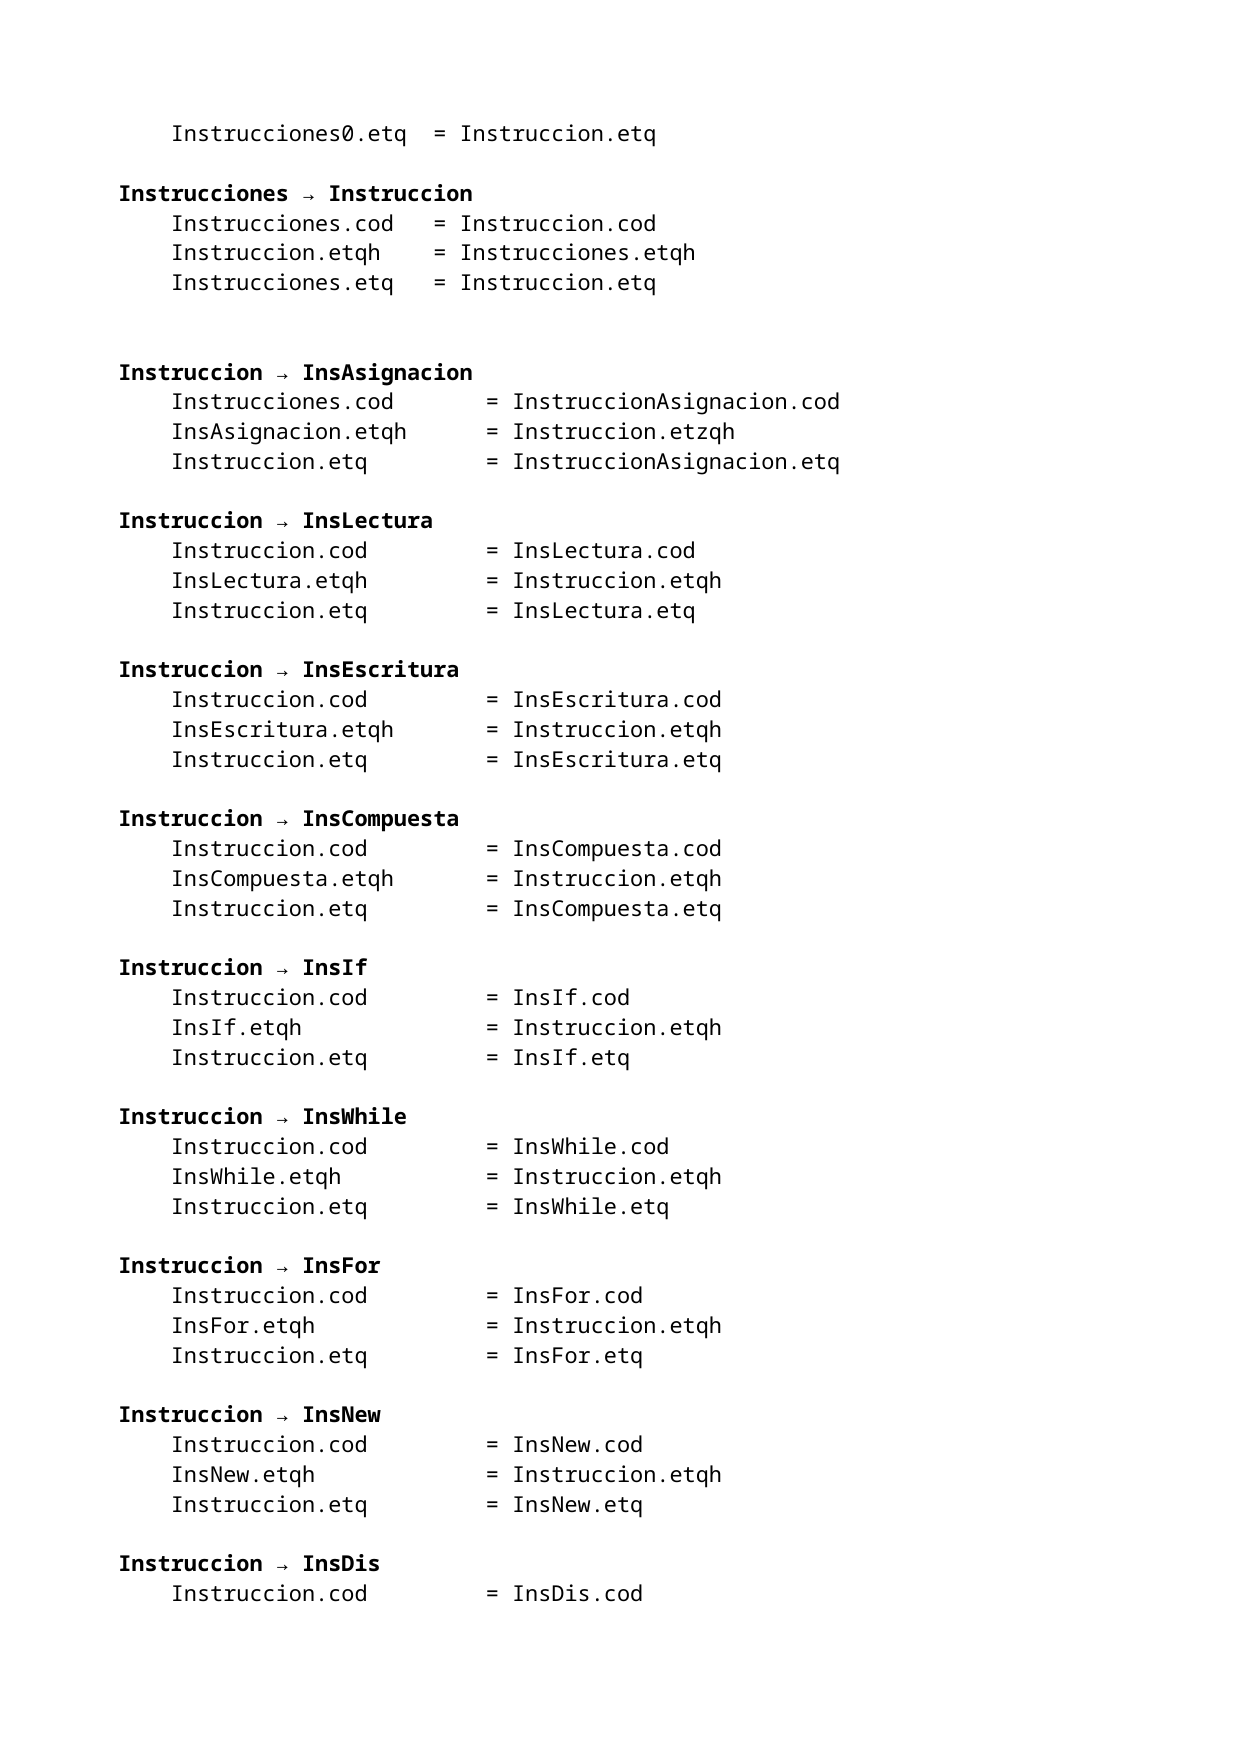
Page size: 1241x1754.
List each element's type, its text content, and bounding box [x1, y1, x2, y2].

text InsEscritura.etqh = Instruccion.etqh [118, 714, 1122, 744]
text Instruccion.cod = InsCompuesta.cod [118, 833, 1122, 863]
text Instruccion.cod = InsEscritura.cod [118, 684, 1122, 714]
text Instruccion.etq = InsIf.etq [118, 1042, 1122, 1071]
text Instrucciones.cod = Instruccion.cod [118, 207, 1122, 237]
text Instruccion → InsLectura [118, 505, 1122, 535]
text Instrucciones → Instruccion [118, 178, 1122, 207]
text Instruccion → InsIf [118, 952, 1122, 982]
text Instruccion → InsFor [118, 1250, 1122, 1280]
text Instrucciones.etq = Instruccion.etq [118, 267, 1122, 297]
text InsWhile.etqh = Instruccion.etqh [118, 1161, 1122, 1191]
text InsCompuesta.etqh = Instruccion.etqh [118, 863, 1122, 893]
text Instruccion.etq = InsFor.etq [118, 1339, 1122, 1369]
text Instruccion.cod = InsNew.cod [118, 1429, 1122, 1459]
text Instruccion.etq = InsNew.etq [118, 1488, 1122, 1518]
text Instruccion.etq = InsLectura.etq [118, 595, 1122, 624]
text Instruccion.etqh = Instrucciones.etqh [118, 237, 1122, 267]
text Instruccion.etq = InsEscritura.etq [118, 744, 1122, 773]
text InsNew.etqh = Instruccion.etqh [118, 1459, 1122, 1488]
text Instruccion → InsEscritura [118, 654, 1122, 684]
text Instruccion.cod = InsFor.cod [118, 1280, 1122, 1310]
text Instruccion.cod = InsIf.cod [118, 982, 1122, 1012]
text Instruccion → InsNew [118, 1399, 1122, 1429]
text Instrucciones.cod = InstruccionAsignacion.cod [118, 386, 1122, 416]
text InsAsignacion.etqh = Instruccion.etzqh [118, 416, 1122, 446]
text Instruccion → InsAsignacion [118, 356, 1122, 386]
text InsFor.etqh = Instruccion.etqh [118, 1310, 1122, 1339]
text Instruccion → InsWhile [118, 1101, 1122, 1131]
text Instrucciones0.etq = Instruccion.etq [118, 118, 1122, 148]
text InsIf.etqh = Instruccion.etqh [118, 1012, 1122, 1042]
text InsLectura.etqh = Instruccion.etqh [118, 565, 1122, 595]
text Instruccion.cod = InsDis.cod [118, 1578, 1122, 1608]
text Instruccion → InsDis [118, 1548, 1122, 1578]
text Instruccion.etq = InstruccionAsignacion.etq [118, 446, 1122, 476]
text Instruccion.etq = InsCompuesta.etq [118, 893, 1122, 922]
text Instruccion.etq = InsWhile.etq [118, 1191, 1122, 1220]
text Instruccion.cod = InsWhile.cod [118, 1131, 1122, 1161]
text Instruccion.cod = InsLectura.cod [118, 535, 1122, 565]
text Instruccion → InsCompuesta [118, 803, 1122, 833]
